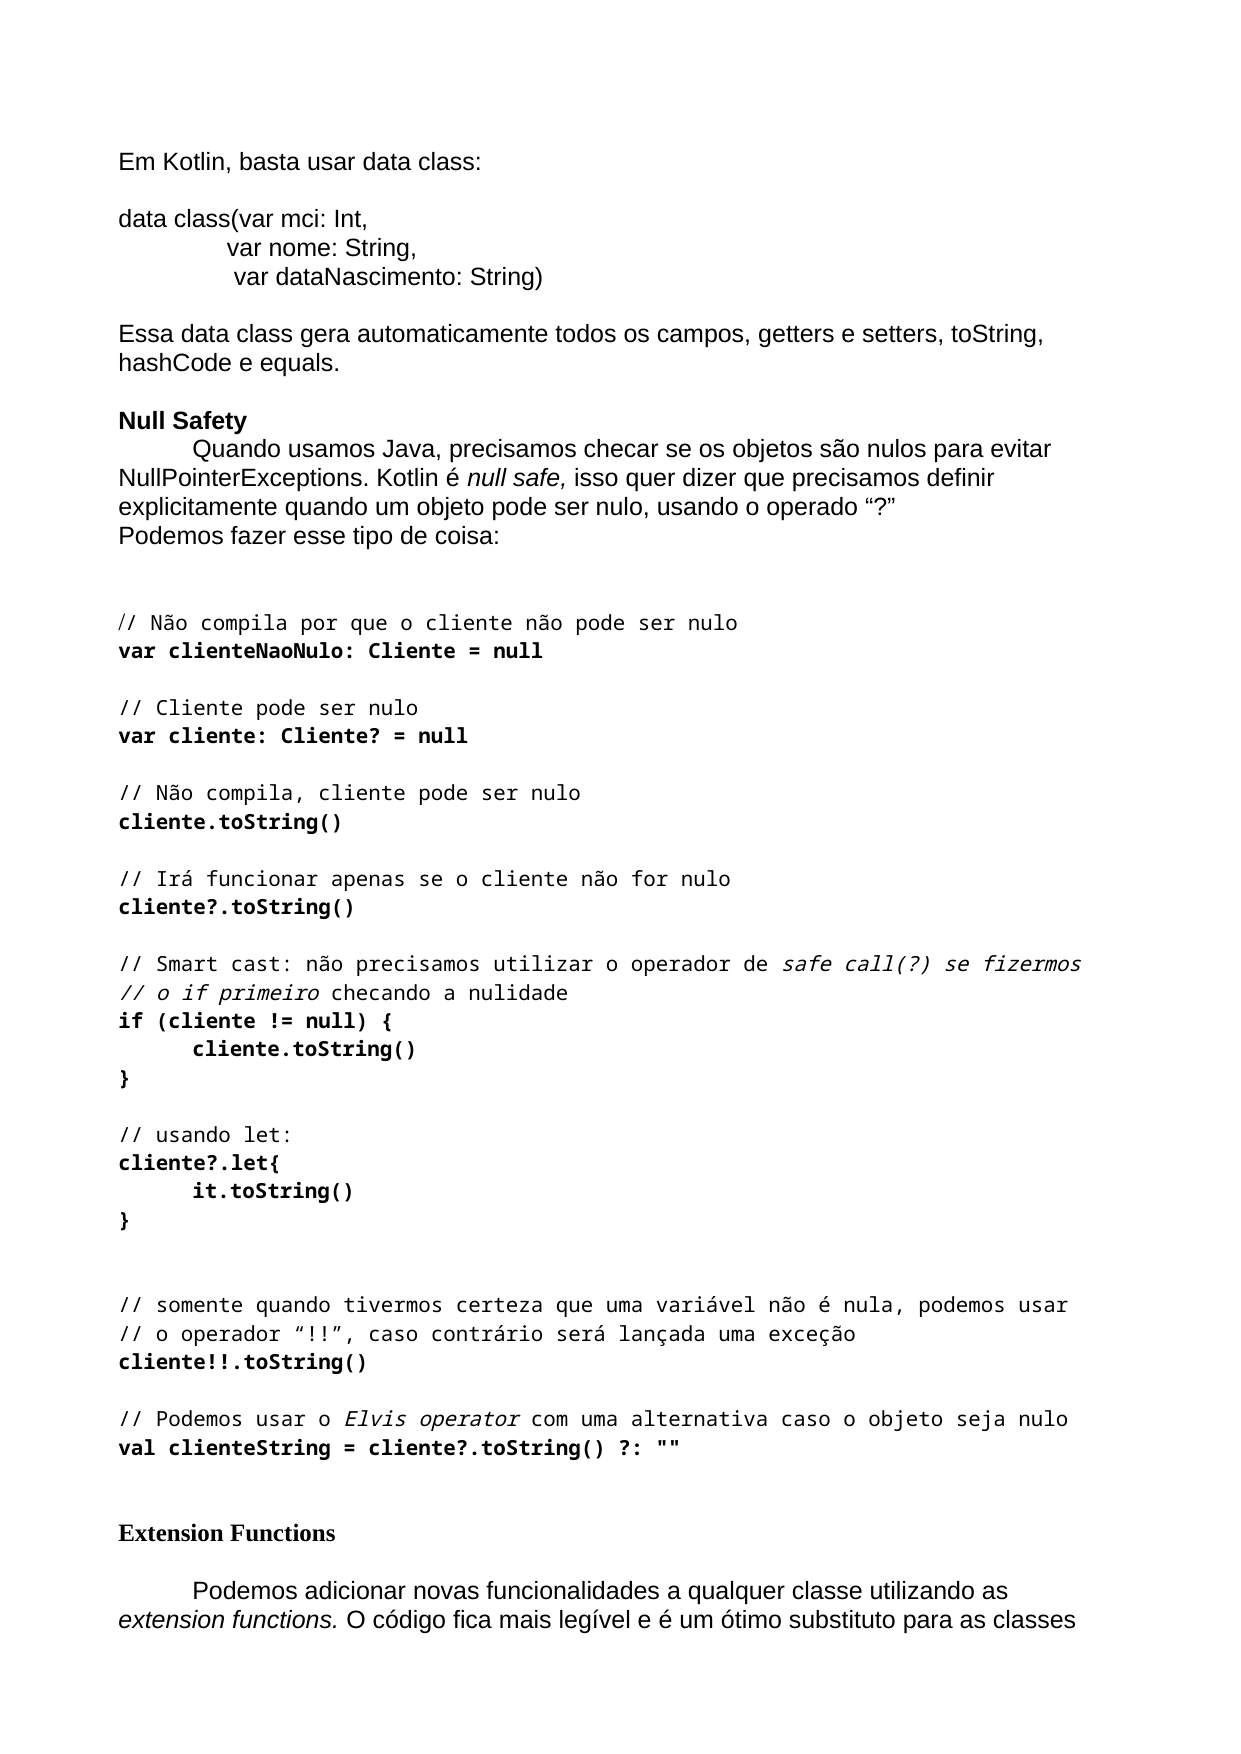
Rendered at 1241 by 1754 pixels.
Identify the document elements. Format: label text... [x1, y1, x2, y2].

text } [118, 1063, 1122, 1091]
text // o operador “!!”, caso contrário será lançada uma exceção [118, 1319, 1122, 1347]
text cliente?.let{ [118, 1148, 1122, 1177]
text Em Kotlin, basta usar data class: [118, 147, 1122, 176]
text cliente!!.toString() [118, 1347, 1122, 1376]
text cliente.toString() [118, 1034, 1122, 1063]
text cliente?.toString() [118, 892, 1122, 921]
text // Irá funcionar apenas se o cliente não for nulo [118, 864, 1122, 892]
text // Podemos usar o Elvis operator com uma alternativa caso o objeto seja nulo [118, 1404, 1122, 1433]
text Essa data class gera automaticamente todos os campos, getters e setters, toString, hashCode e equals. [118, 319, 1122, 377]
text Quando usamos Java, precisamos checar se os objetos são nulos para evitar NullPointerExceptions. Kotlin é null safe, isso quer dizer que precisamos definir explicitamente quando um objeto pode ser nulo, usando o operado “?” [118, 434, 1122, 521]
text it.toString() [118, 1177, 1122, 1205]
text // Cliente pode ser nulo [118, 693, 1122, 722]
text // o if primeiro checando a nulidade [118, 978, 1122, 1006]
text // Não compila, cliente pode ser nulo [118, 778, 1122, 807]
text // somente quando tivermos certeza que uma variável não é nula, podemos usar [118, 1290, 1122, 1319]
text Podemos adicionar novas funcionalidades a qualquer classe utilizando as extension functions. O código fica mais legível e é um ótimo substituto para as classes [118, 1576, 1122, 1634]
text if (cliente != null) { [118, 1006, 1122, 1034]
text } [118, 1205, 1122, 1233]
text var dataNascimento: String) [118, 262, 1122, 291]
text // Smart cast: não precisamos utilizar o operador de safe call(?) se fizermos [118, 949, 1122, 978]
text Podemos fazer esse tipo de coisa: [118, 521, 1122, 549]
text cliente.toString() [118, 807, 1122, 835]
text // Não compila por que o cliente não pode ser nulo [118, 607, 1122, 636]
text // usando let: [118, 1120, 1122, 1148]
text var clienteNaoNulo: Cliente = null [118, 636, 1122, 665]
text Null Safety [118, 406, 1122, 434]
text data class(var mci: Int, [118, 204, 1122, 233]
text var nome: String, [118, 233, 1122, 262]
text Extension Functions [118, 1518, 1122, 1547]
text val clienteString = cliente?.toString() ?: "" [118, 1433, 1122, 1461]
text var cliente: Cliente? = null [118, 722, 1122, 750]
